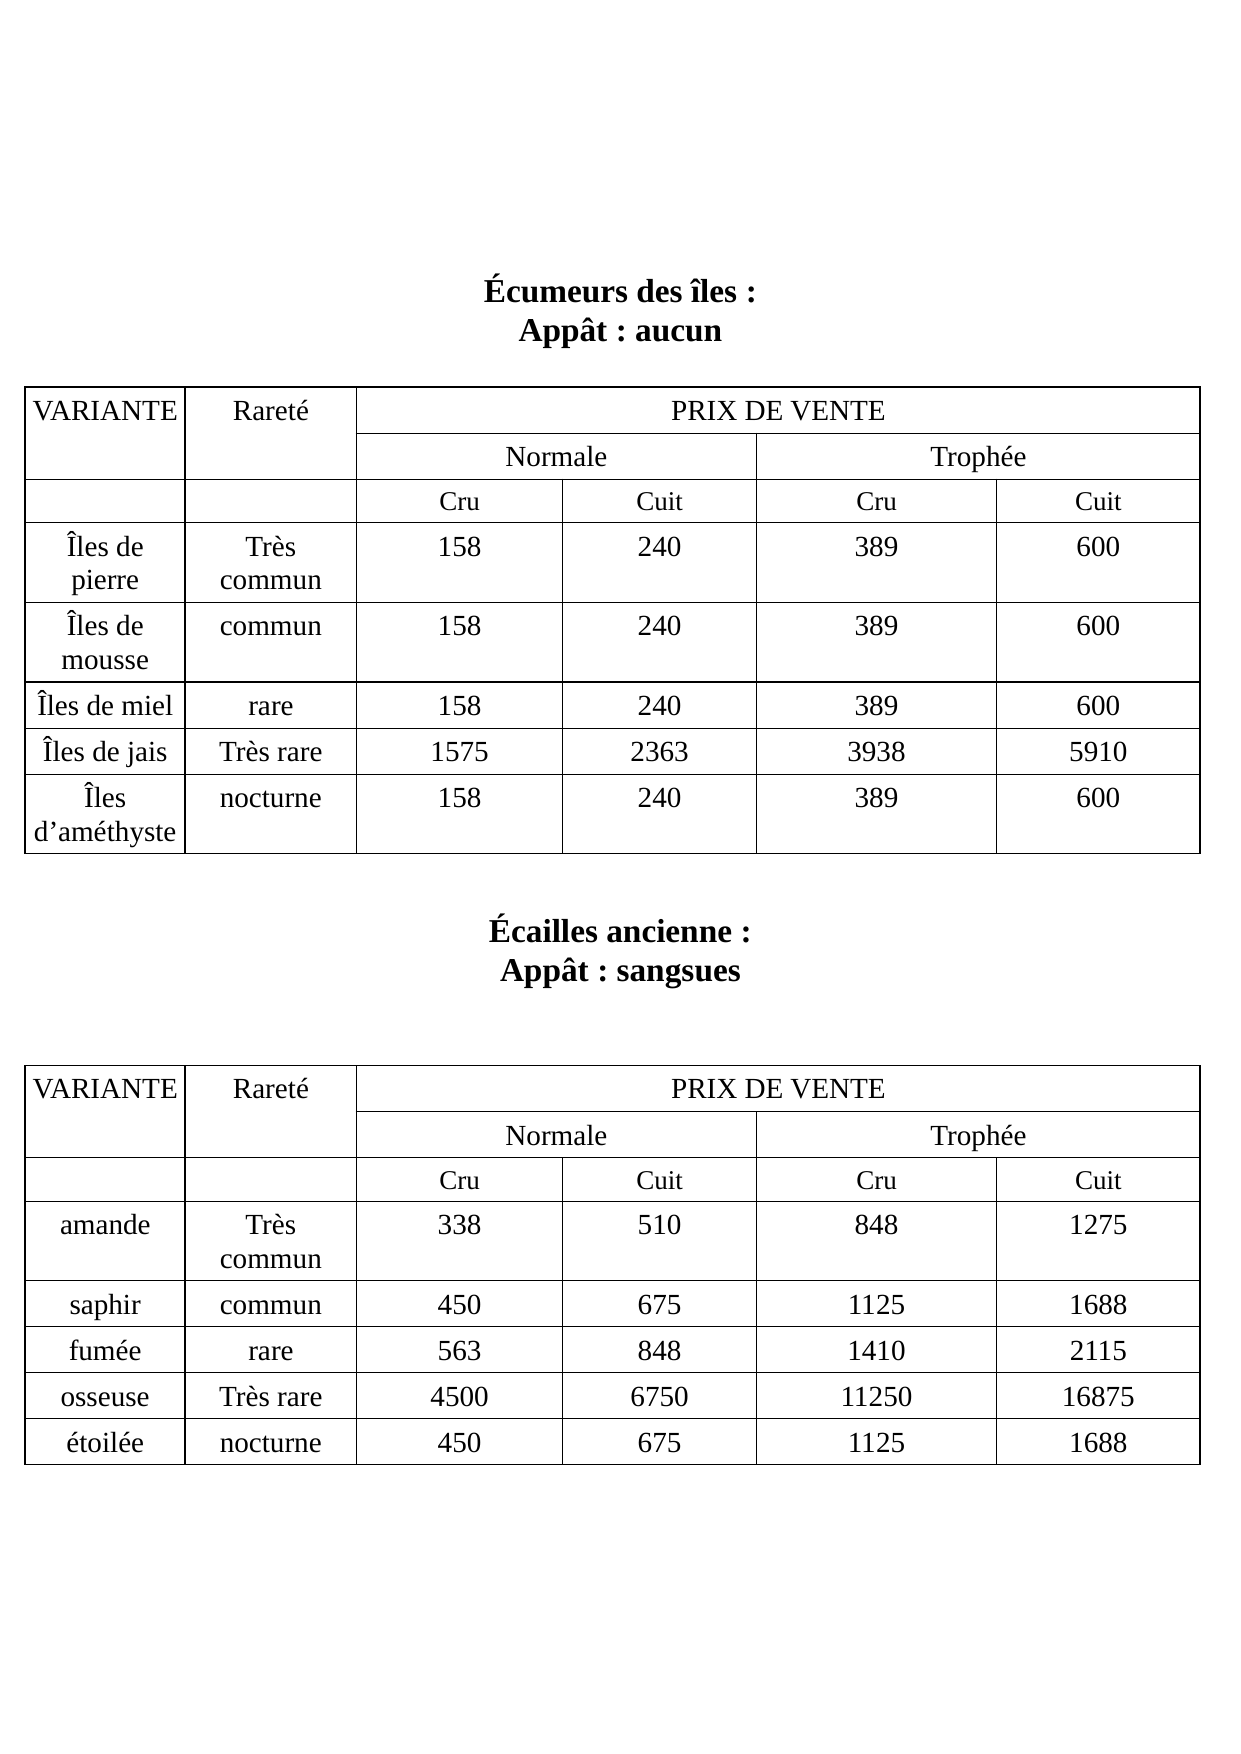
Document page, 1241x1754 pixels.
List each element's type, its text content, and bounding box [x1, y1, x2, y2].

table_cell Îles de pierre [26, 523, 184, 602]
table_cell Très rare [186, 729, 356, 773]
table_cell commun [186, 1281, 356, 1326]
table_header PRIX DE VENTE [357, 388, 1199, 432]
table_cell Îles de mousse [26, 603, 184, 681]
table_header PRIX DE VENTE [357, 1066, 1199, 1111]
table_cell 600 [997, 603, 1199, 681]
table_cell Cuit [997, 1158, 1199, 1201]
table_cell 510 [563, 1202, 756, 1280]
table_cell Très rare [186, 1373, 356, 1418]
table_cell 240 [563, 603, 756, 681]
text Appât : sangsues [118, 950, 1122, 988]
table_cell Cuit [563, 480, 756, 522]
table_cell 600 [997, 683, 1199, 727]
table_cell Trophée [757, 1112, 1199, 1157]
table_cell Cru [757, 1158, 996, 1201]
table_cell 848 [563, 1327, 756, 1372]
table_cell nocturne [186, 1419, 356, 1464]
table_cell Îles de miel [26, 683, 184, 727]
text Écailles ancienne : [118, 912, 1122, 950]
table_cell Cuit [563, 1158, 756, 1201]
table_cell 600 [997, 775, 1199, 853]
table_cell 158 [357, 603, 562, 681]
table_cell 158 [357, 683, 562, 727]
table_cell 1410 [757, 1327, 996, 1372]
text Appât : aucun [118, 310, 1122, 348]
table_cell [186, 480, 356, 522]
table_cell étoilée [26, 1419, 184, 1464]
table_cell rare [186, 683, 356, 727]
table_cell 389 [757, 523, 996, 602]
table_cell Très commun [186, 523, 356, 602]
table_cell 6750 [563, 1373, 756, 1418]
table_cell Normale [357, 1112, 756, 1157]
table_cell 1688 [997, 1281, 1199, 1326]
table_cell 1125 [757, 1419, 996, 1464]
table_cell [26, 1158, 184, 1201]
table_cell 389 [757, 603, 996, 681]
table_cell 3938 [757, 729, 996, 773]
table_header Rareté [186, 388, 356, 478]
table_cell 450 [357, 1281, 562, 1326]
table_cell 2115 [997, 1327, 1199, 1372]
table_cell 450 [357, 1419, 562, 1464]
table_cell 2363 [563, 729, 756, 773]
table_header VARIANTE [26, 1066, 184, 1157]
table_cell Trophée [757, 434, 1199, 478]
table_cell Cuit [997, 480, 1199, 522]
table_cell Normale [357, 434, 756, 478]
table_cell commun [186, 603, 356, 681]
table_cell 11250 [757, 1373, 996, 1418]
table_cell amande [26, 1202, 184, 1280]
table_cell 158 [357, 775, 562, 853]
table_cell 675 [563, 1419, 756, 1464]
table_header VARIANTE [26, 388, 184, 478]
table_cell 600 [997, 523, 1199, 602]
table_cell rare [186, 1327, 356, 1372]
table_cell 240 [563, 775, 756, 853]
table_cell nocturne [186, 775, 356, 853]
table_cell [186, 1158, 356, 1201]
table_cell 1275 [997, 1202, 1199, 1280]
table_cell 389 [757, 683, 996, 727]
table_cell 240 [563, 523, 756, 602]
table_cell Îles d’améthyste [26, 775, 184, 853]
table_cell 5910 [997, 729, 1199, 773]
table_cell 338 [357, 1202, 562, 1280]
table_cell osseuse [26, 1373, 184, 1418]
table_cell 563 [357, 1327, 562, 1372]
table_cell Très commun [186, 1202, 356, 1280]
text Écumeurs des îles : [118, 271, 1122, 310]
table_cell 4500 [357, 1373, 562, 1418]
table_cell Îles de jais [26, 729, 184, 773]
table_header Rareté [186, 1066, 356, 1157]
table_cell fumée [26, 1327, 184, 1372]
table_cell Cru [757, 480, 996, 522]
table_cell 675 [563, 1281, 756, 1326]
table_cell Cru [357, 480, 562, 522]
table_cell 1125 [757, 1281, 996, 1326]
table_cell 1688 [997, 1419, 1199, 1464]
table_cell 158 [357, 523, 562, 602]
table_cell [26, 480, 184, 522]
table_cell saphir [26, 1281, 184, 1326]
table_cell 16875 [997, 1373, 1199, 1418]
table_cell 1575 [357, 729, 562, 773]
table_cell 848 [757, 1202, 996, 1280]
table_cell 389 [757, 775, 996, 853]
table_cell 240 [563, 683, 756, 727]
table_cell Cru [357, 1158, 562, 1201]
